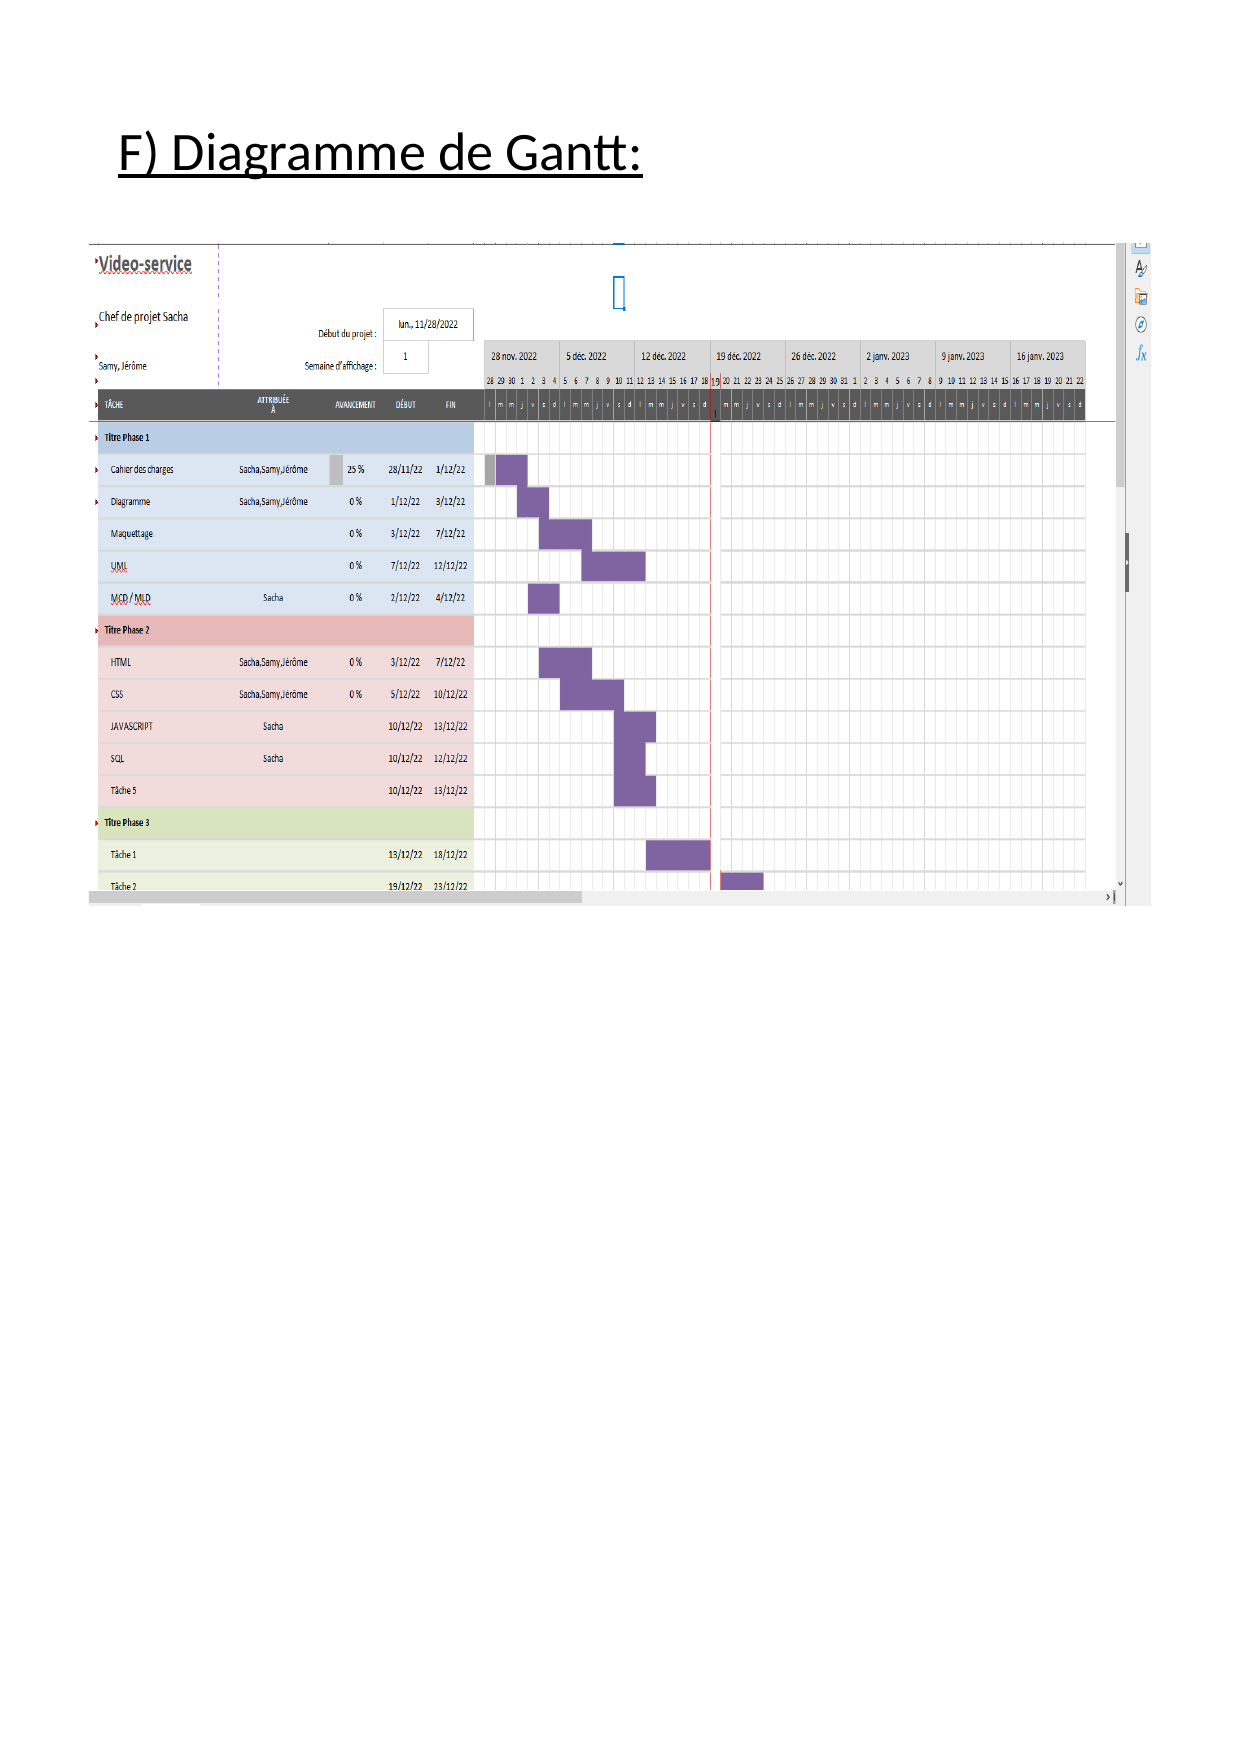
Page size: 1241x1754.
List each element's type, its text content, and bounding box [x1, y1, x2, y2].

text F) Diagramme de Gantt: [118, 118, 1122, 184]
picture [88, 243, 1152, 906]
